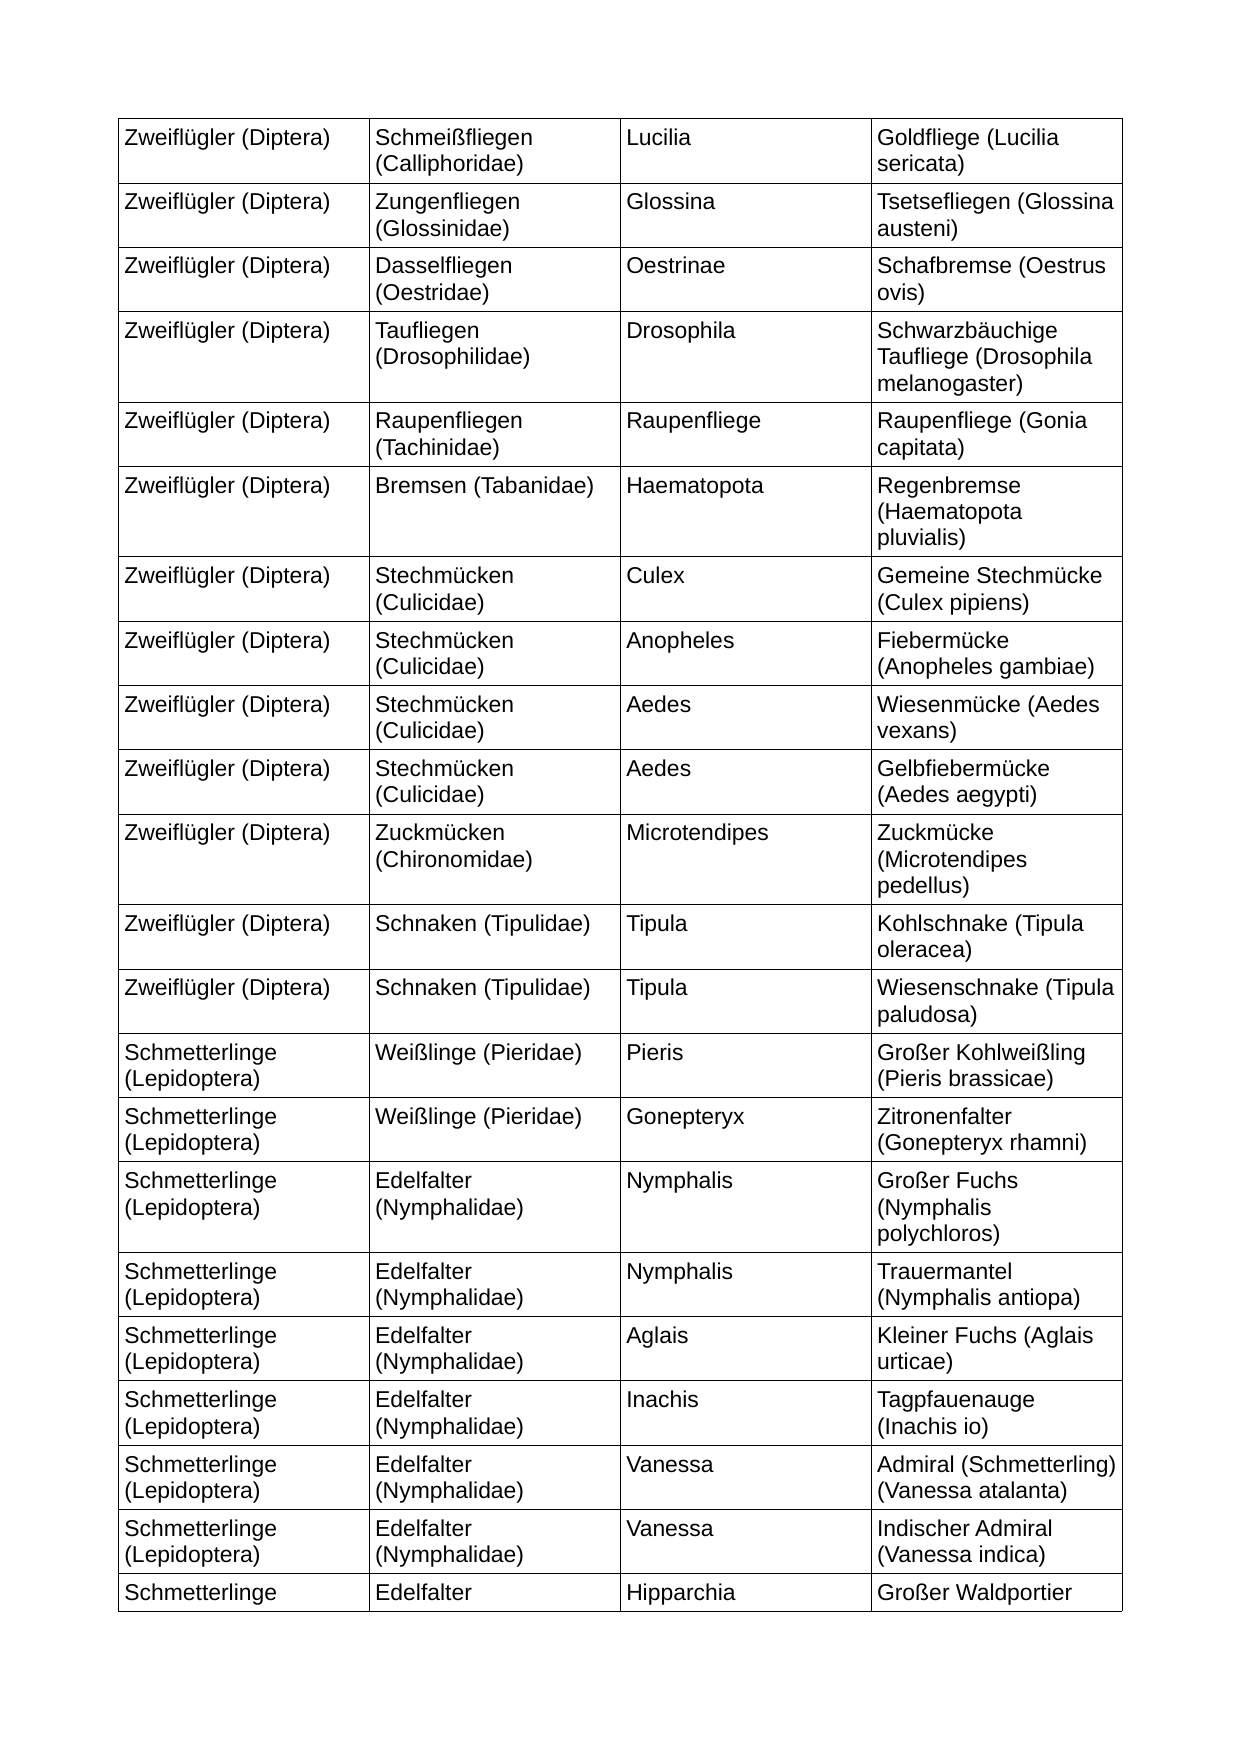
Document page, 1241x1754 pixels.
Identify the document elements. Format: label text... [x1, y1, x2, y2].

table_cell Stechmücken (Culicidae) [370, 557, 620, 621]
table_cell Taufliegen (Drosophilidae) [370, 312, 620, 402]
table_cell Culex [621, 557, 871, 621]
table_cell Zweiflügler (Diptera) [119, 184, 369, 247]
table_cell Vanessa [621, 1510, 871, 1573]
table_cell Trauermantel (Nymphalis antiopa) [872, 1253, 1122, 1316]
table_cell Goldfliege (Lucilia sericata) [872, 119, 1122, 182]
table_cell Stechmücken (Culicidae) [370, 622, 620, 685]
table_cell Zweiflügler (Diptera) [119, 622, 369, 685]
table_cell Zweiflügler (Diptera) [119, 970, 369, 1033]
table_cell Admiral (Schmetterling) (Vanessa atalanta) [872, 1446, 1122, 1509]
table_cell Zitronenfalter (Gonepteryx rhamni) [872, 1098, 1122, 1161]
table_cell Raupenfliege [621, 403, 871, 466]
table_cell Schwarzbäuchige Taufliege (Drosophila melanogaster) [872, 312, 1122, 402]
table_cell Oestrinae [621, 248, 871, 311]
table_cell Glossina [621, 184, 871, 247]
table_cell Fiebermücke (Anopheles gambiae) [872, 622, 1122, 685]
table_cell Edelfalter (Nymphalidae) [370, 1510, 620, 1573]
table_cell Zweiflügler (Diptera) [119, 905, 369, 968]
table_cell Edelfalter (Nymphalidae) [370, 1162, 620, 1252]
table_cell Edelfalter [370, 1574, 620, 1611]
table_cell Zweiflügler (Diptera) [119, 686, 369, 749]
table_cell Tipula [621, 905, 871, 968]
table_cell Zweiflügler (Diptera) [119, 248, 369, 311]
table_cell Schmetterlinge (Lepidoptera) [119, 1098, 369, 1161]
table_cell Dasselfliegen (Oestridae) [370, 248, 620, 311]
table_cell Tipula [621, 970, 871, 1033]
table_cell Stechmücken (Culicidae) [370, 686, 620, 749]
table_cell Schmetterlinge (Lepidoptera) [119, 1446, 369, 1509]
table_cell Tsetsefliegen (Glossina austeni) [872, 184, 1122, 247]
table_cell Schmetterlinge (Lepidoptera) [119, 1162, 369, 1252]
table_cell Gonepteryx [621, 1098, 871, 1161]
table_cell Weißlinge (Pieridae) [370, 1098, 620, 1161]
table_cell Aedes [621, 750, 871, 813]
table_cell Nymphalis [621, 1162, 871, 1252]
table_cell Microtendipes [621, 815, 871, 904]
table_cell Zweiflügler (Diptera) [119, 403, 369, 466]
table_cell Großer Waldportier [872, 1574, 1122, 1611]
table_cell Schmetterlinge (Lepidoptera) [119, 1510, 369, 1573]
table_cell Schmeißfliegen (Calliphoridae) [370, 119, 620, 182]
table_cell Zweiflügler (Diptera) [119, 557, 369, 621]
table_cell Wiesenschnake (Tipula paludosa) [872, 970, 1122, 1033]
table_cell Raupenfliegen (Tachinidae) [370, 403, 620, 466]
table_cell Großer Fuchs (Nymphalis polychloros) [872, 1162, 1122, 1252]
table_cell Tagpfauenauge (Inachis io) [872, 1381, 1122, 1445]
table_cell Indischer Admiral (Vanessa indica) [872, 1510, 1122, 1573]
table_cell Gelbfiebermücke (Aedes aegypti) [872, 750, 1122, 813]
table_cell Aglais [621, 1317, 871, 1380]
table_cell Zweiflügler (Diptera) [119, 815, 369, 904]
table_cell Aedes [621, 686, 871, 749]
table_cell Stechmücken (Culicidae) [370, 750, 620, 813]
table_cell Schafbremse (Oestrus ovis) [872, 248, 1122, 311]
table_cell Drosophila [621, 312, 871, 402]
table_cell Gemeine Stechmücke (Culex pipiens) [872, 557, 1122, 621]
table_cell Kleiner Fuchs (Aglais urticae) [872, 1317, 1122, 1380]
table_cell Zweiflügler (Diptera) [119, 750, 369, 813]
table_cell Weißlinge (Pieridae) [370, 1034, 620, 1097]
table_cell Edelfalter (Nymphalidae) [370, 1381, 620, 1445]
table_cell Schmetterlinge (Lepidoptera) [119, 1317, 369, 1380]
table_cell Anopheles [621, 622, 871, 685]
table_cell Schmetterlinge (Lepidoptera) [119, 1034, 369, 1097]
table_cell Zuckmücke (Microtendipes pedellus) [872, 815, 1122, 904]
table_cell Schnaken (Tipulidae) [370, 970, 620, 1033]
table_cell Haematopota [621, 467, 871, 556]
table_cell Vanessa [621, 1446, 871, 1509]
table_cell Schmetterlinge (Lepidoptera) [119, 1381, 369, 1445]
table_cell Lucilia [621, 119, 871, 182]
table_cell Zweiflügler (Diptera) [119, 312, 369, 402]
table_cell Schnaken (Tipulidae) [370, 905, 620, 968]
table_cell Edelfalter (Nymphalidae) [370, 1253, 620, 1316]
table_cell Regenbremse (Haematopota pluvialis) [872, 467, 1122, 556]
table_cell Wiesenmücke (Aedes vexans) [872, 686, 1122, 749]
table_cell Zweiflügler (Diptera) [119, 119, 369, 182]
table_cell Hipparchia [621, 1574, 871, 1611]
table_cell Raupenfliege (Gonia capitata) [872, 403, 1122, 466]
table_cell Bremsen (Tabanidae) [370, 467, 620, 556]
table_cell Schmetterlinge [119, 1574, 369, 1611]
table_cell Zweiflügler (Diptera) [119, 467, 369, 556]
table_cell Pieris [621, 1034, 871, 1097]
table_cell Zuckmücken (Chironomidae) [370, 815, 620, 904]
table_cell Edelfalter (Nymphalidae) [370, 1446, 620, 1509]
table_cell Kohlschnake (Tipula oleracea) [872, 905, 1122, 968]
table_cell Edelfalter (Nymphalidae) [370, 1317, 620, 1380]
table_cell Inachis [621, 1381, 871, 1445]
table_cell Großer Kohlweißling (Pieris brassicae) [872, 1034, 1122, 1097]
table_cell Zungenfliegen (Glossinidae) [370, 184, 620, 247]
table_cell Nymphalis [621, 1253, 871, 1316]
table_cell Schmetterlinge (Lepidoptera) [119, 1253, 369, 1316]
